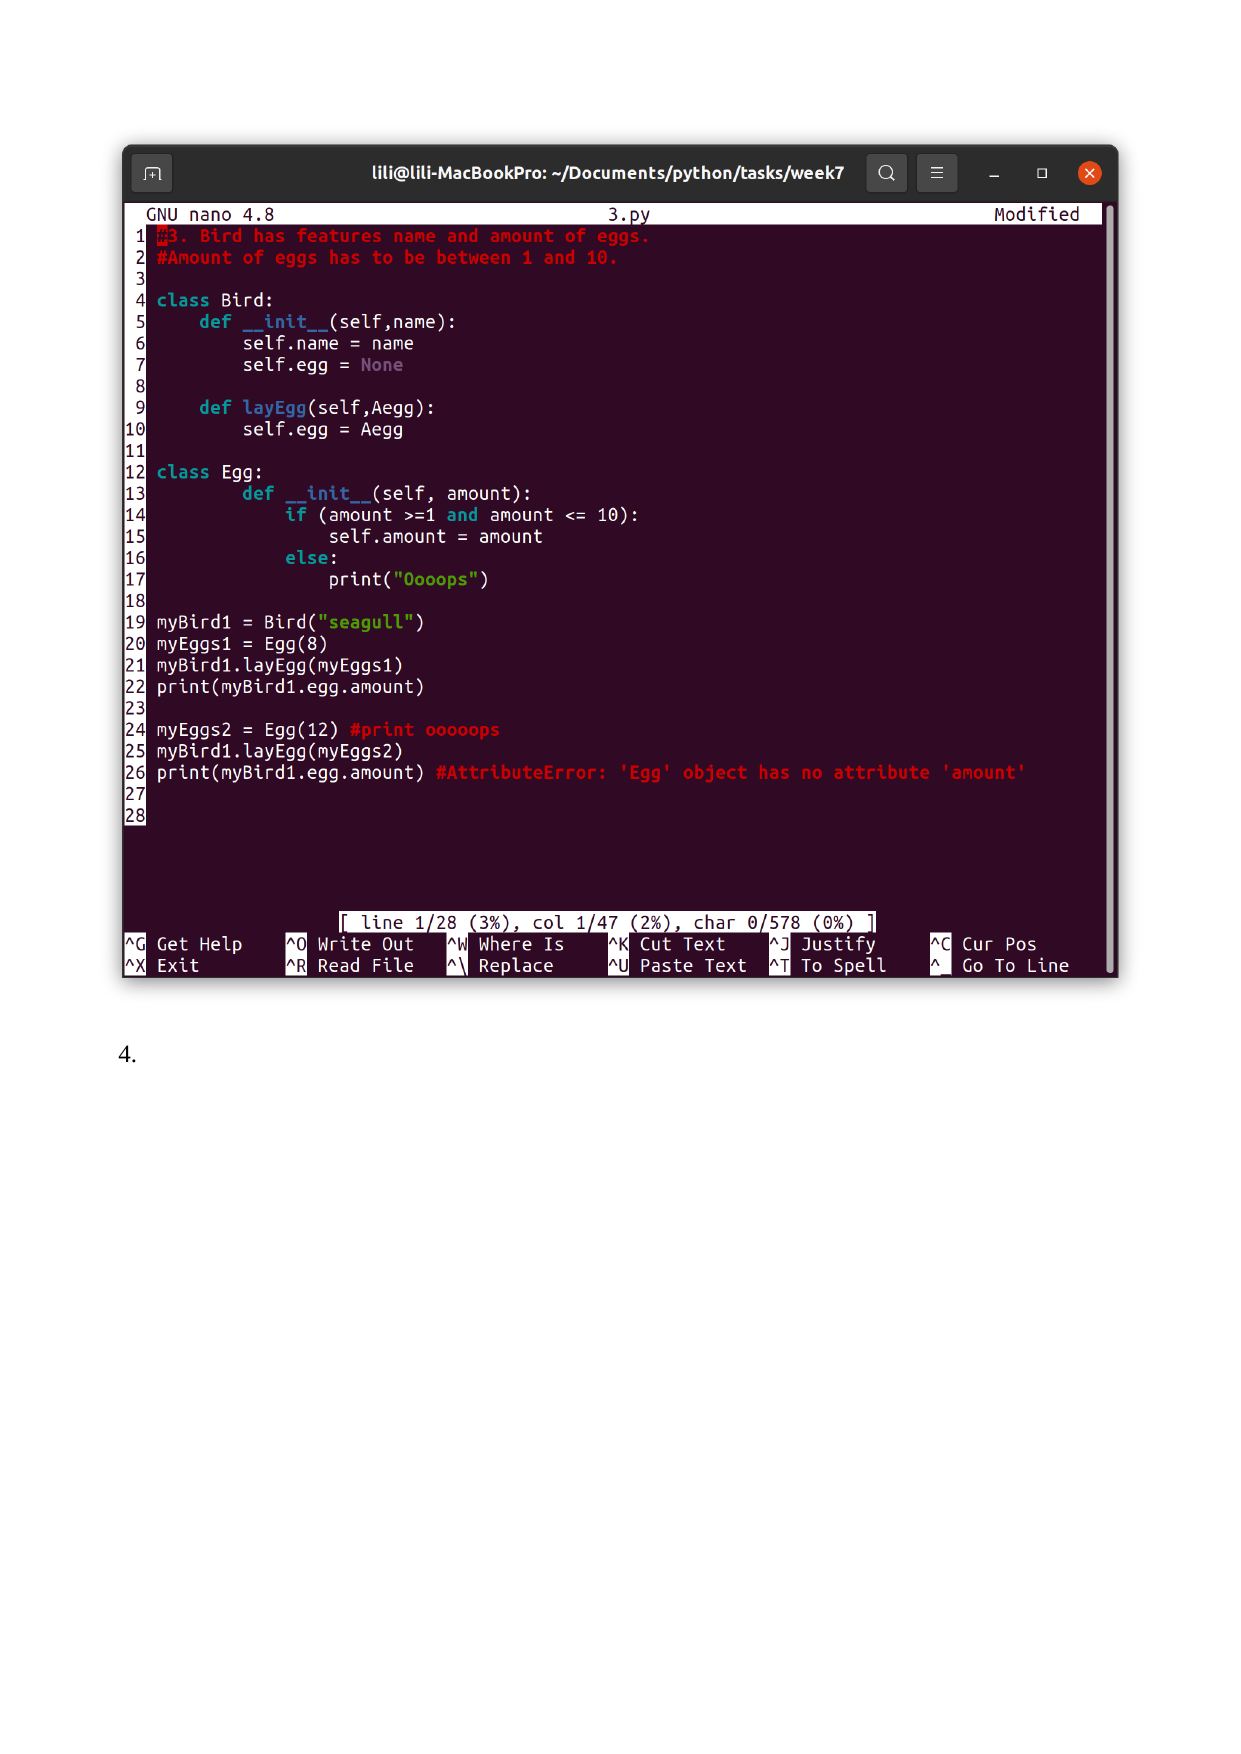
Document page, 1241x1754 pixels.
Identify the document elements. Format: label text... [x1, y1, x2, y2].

picture [92, 118, 1148, 1011]
text 4. [118, 1039, 1122, 1068]
